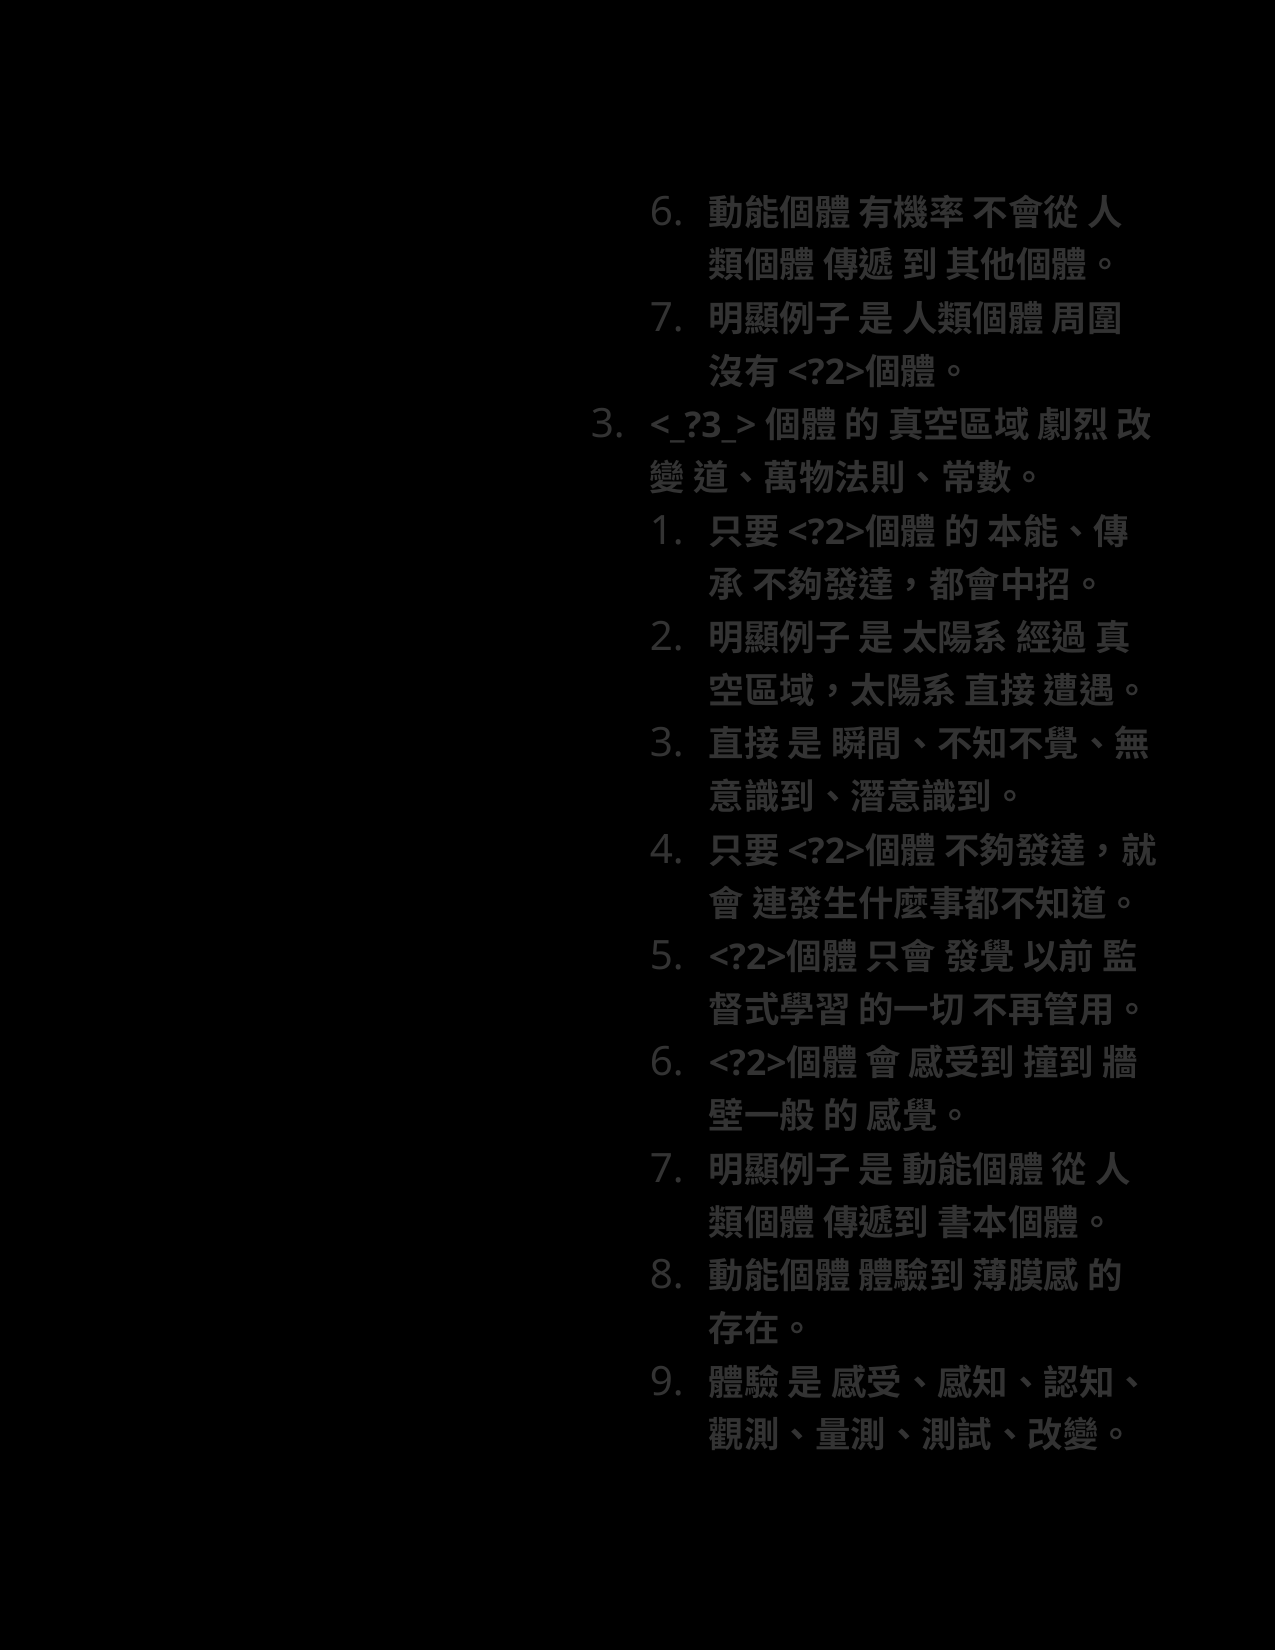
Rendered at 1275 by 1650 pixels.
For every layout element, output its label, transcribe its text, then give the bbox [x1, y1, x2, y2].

list 明顯例子 是 人類個體 周圍 沒有 <?2>個體。 [649, 288, 1157, 394]
list <?2>個體 會 感受到 撞到 牆壁一般 的 感覺。 [649, 1033, 1157, 1139]
list 體驗 是 感受、感知、認知、觀測、量測、測試、改變。 [649, 1352, 1157, 1458]
list 明顯例子 是 動能個體 從 人類個體 傳遞到 書本個體。 [649, 1139, 1157, 1245]
list 只要 <?2>個體 的 本能、傳承 不夠發達，都會中招。 [649, 501, 1157, 607]
list <?2>個體 只會 發覺 以前 監督式學習 的一切 不再管用。 [649, 926, 1157, 1033]
list 動能個體 有機率 不會從 人類個體 傳遞 到 其他個體。 [649, 182, 1157, 288]
list <_?3_> 個體 的 真空區域 劇烈 改變 道、萬物法則、常數。 [591, 394, 1157, 501]
list 動能個體 體驗到 薄膜感 的 存在。 [649, 1245, 1157, 1352]
list 直接 是 瞬間、不知不覺、無意識到、潛意識到。 [649, 713, 1157, 820]
list 明顯例子 是 太陽系 經過 真空區域，太陽系 直接 遭遇。 [649, 607, 1157, 713]
list 只要 <?2>個體 不夠發達，就會 連發生什麼事都不知道。 [649, 820, 1157, 926]
